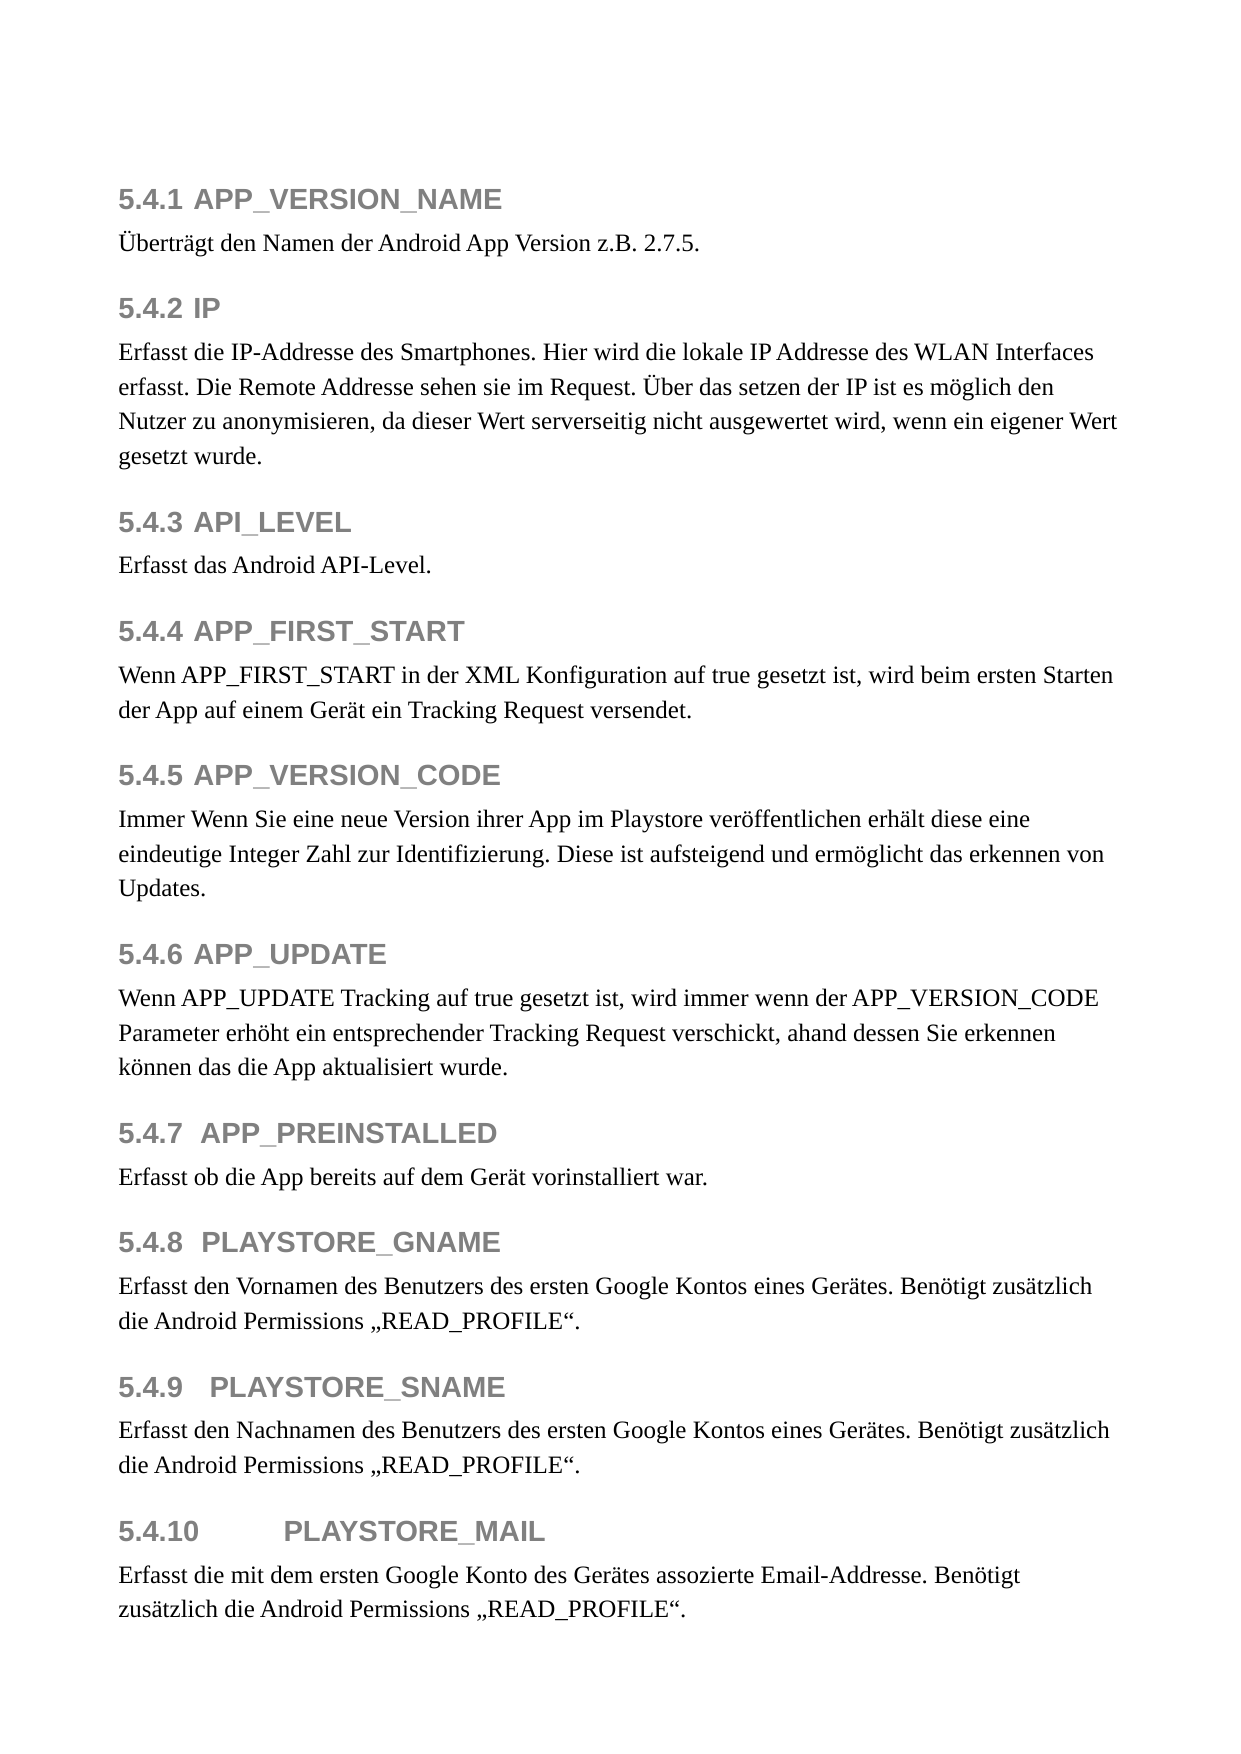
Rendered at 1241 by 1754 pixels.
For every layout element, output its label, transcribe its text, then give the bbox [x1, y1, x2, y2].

subtitle IP [118, 291, 1122, 325]
subtitle API_LEVEL [118, 504, 1122, 538]
text Erfasst ob die App bereits auf dem Gerät vorinstalliert war. [118, 1162, 1122, 1191]
text Überträgt den Namen der Android App Version z.B. 2.7.5. [118, 228, 1122, 257]
subtitle PLAYSTORE_SNAME [118, 1369, 1122, 1403]
subtitle APP_FIRST_START [118, 614, 1122, 648]
text Immer Wenn Sie eine neue Version ihrer App im Playstore veröffentlichen erhält diese eine eindeutige Integer Zahl zur Identifizierung. Diese ist aufsteigend und ermöglicht das erkennen von Updates. [118, 804, 1122, 902]
text Wenn APP_UPDATE Tracking auf true gesetzt ist, wird immer wenn der APP_VERSION_CODE Parameter erhöht ein entsprechender Tracking Request verschickt, ahand dessen Sie erkennen können das die App aktualisiert wurde. [118, 983, 1122, 1081]
text Erfasst den Nachnamen des Benutzers des ersten Google Kontos eines Gerätes. Benötigt zusätzlich die Android Permissions „READ_PROFILE“. [118, 1416, 1122, 1479]
subtitle APP_VERSION_NAME [118, 182, 1122, 215]
subtitle APP_UPDATE [118, 937, 1122, 971]
text Erfasst das Android API-Level. [118, 551, 1122, 579]
text Erfasst die mit dem ersten Google Konto des Gerätes assozierte Email-Addresse. Benötigt zusätzlich die Android Permissions „READ_PROFILE“. [118, 1560, 1122, 1623]
subtitle PLAYSTORE_MAIL [118, 1514, 1122, 1547]
subtitle APP_PREINSTALLED [118, 1116, 1122, 1149]
text Wenn APP_FIRST_START in der XML Konfiguration auf true gesetzt ist, wird beim ersten Starten der App auf einem Gerät ein Tracking Request versendet. [118, 660, 1122, 723]
subtitle APP_VERSION_CODE [118, 758, 1122, 792]
subtitle PLAYSTORE_GNAME [118, 1225, 1122, 1259]
text Erfasst den Vornamen des Benutzers des ersten Google Kontos eines Gerätes. Benötigt zusätzlich die Android Permissions „READ_PROFILE“. [118, 1271, 1122, 1335]
text Erfasst die IP-Addresse des Smartphones. Hier wird die lokale IP Addresse des WLAN Interfaces erfasst. Die Remote Addresse sehen sie im Request. Über das setzen der IP ist es möglich den Nutzer zu anonymisieren, da dieser Wert serverseitig nicht ausgewertet wird, wenn ein eigener Wert gesetzt wurde. [118, 337, 1122, 470]
